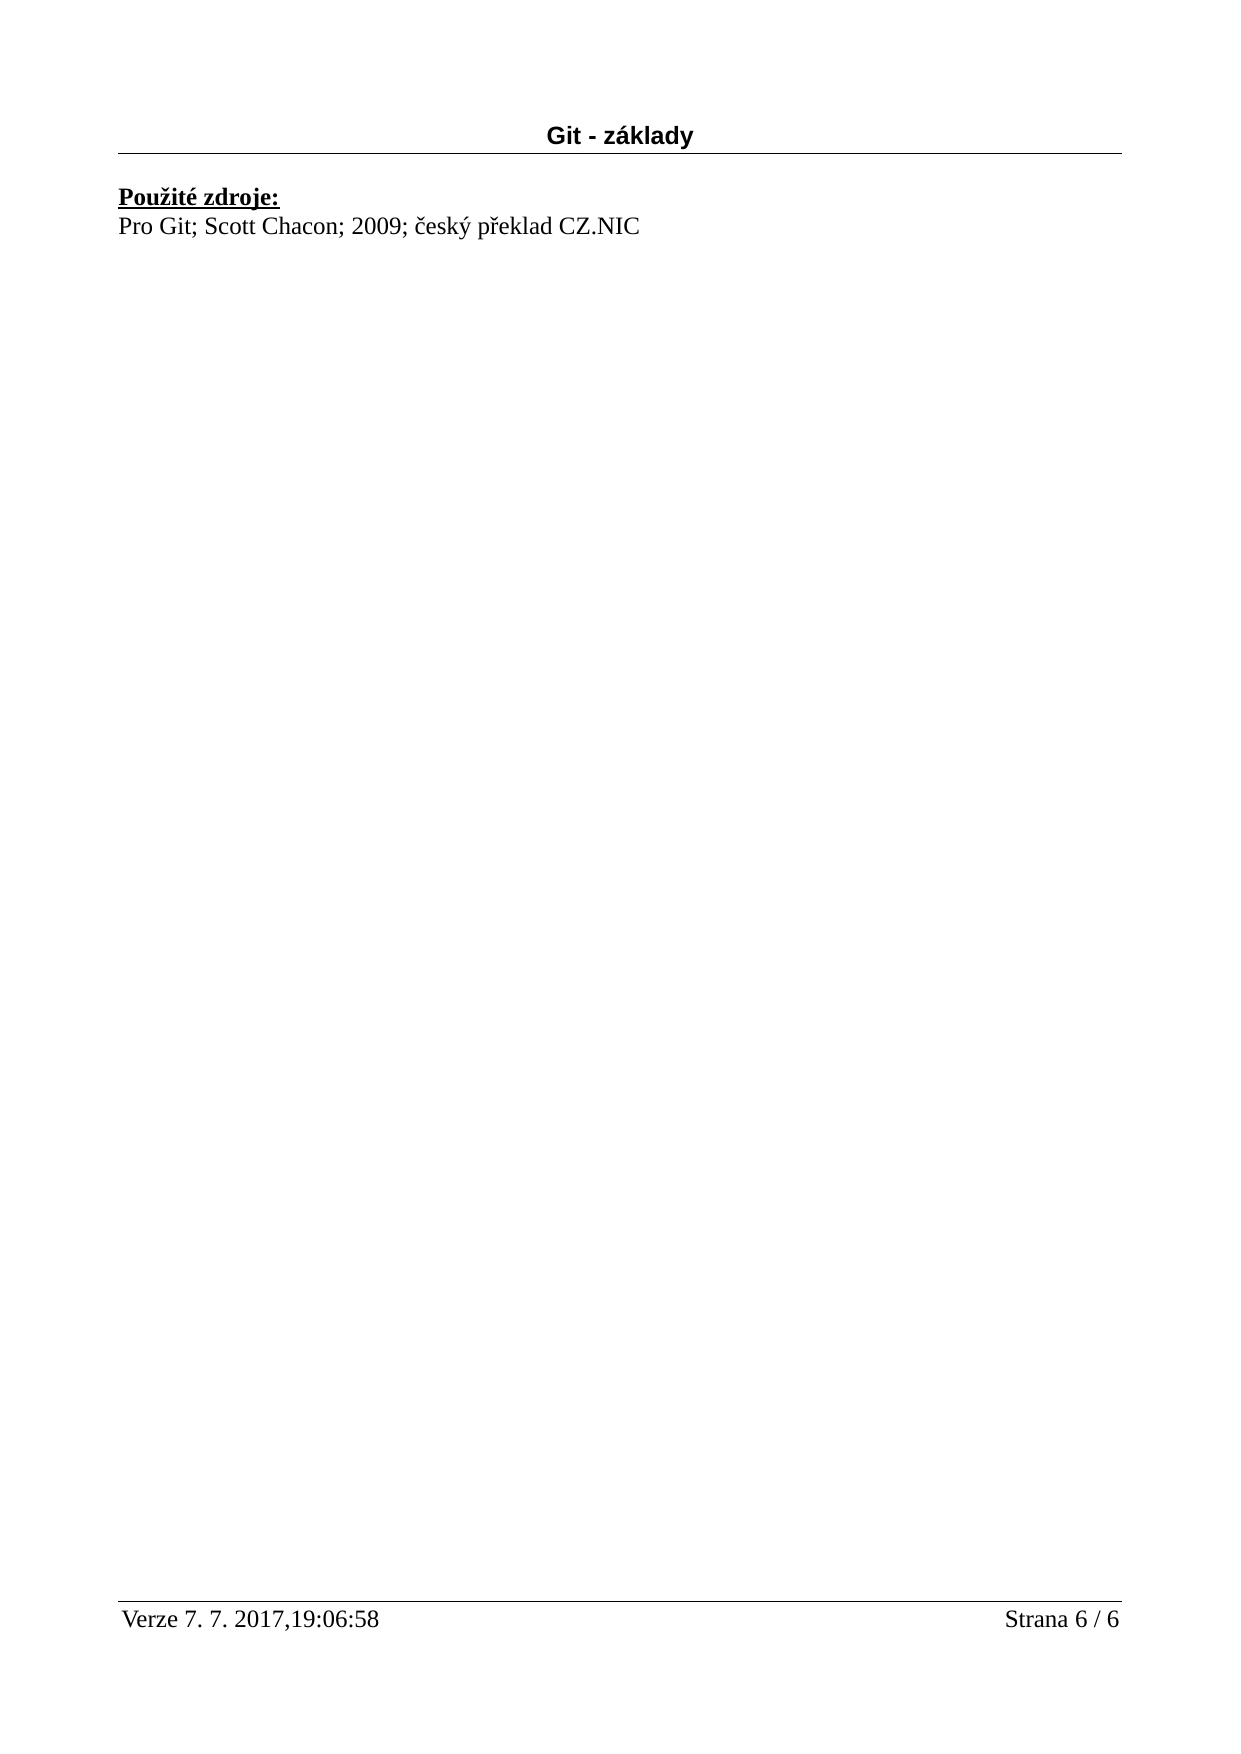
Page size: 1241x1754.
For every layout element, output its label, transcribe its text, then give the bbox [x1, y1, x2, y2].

text Použité zdroje: [118, 182, 1122, 211]
text Pro Git; Scott Chacon; 2009; český překlad CZ.NIC [118, 211, 1122, 240]
